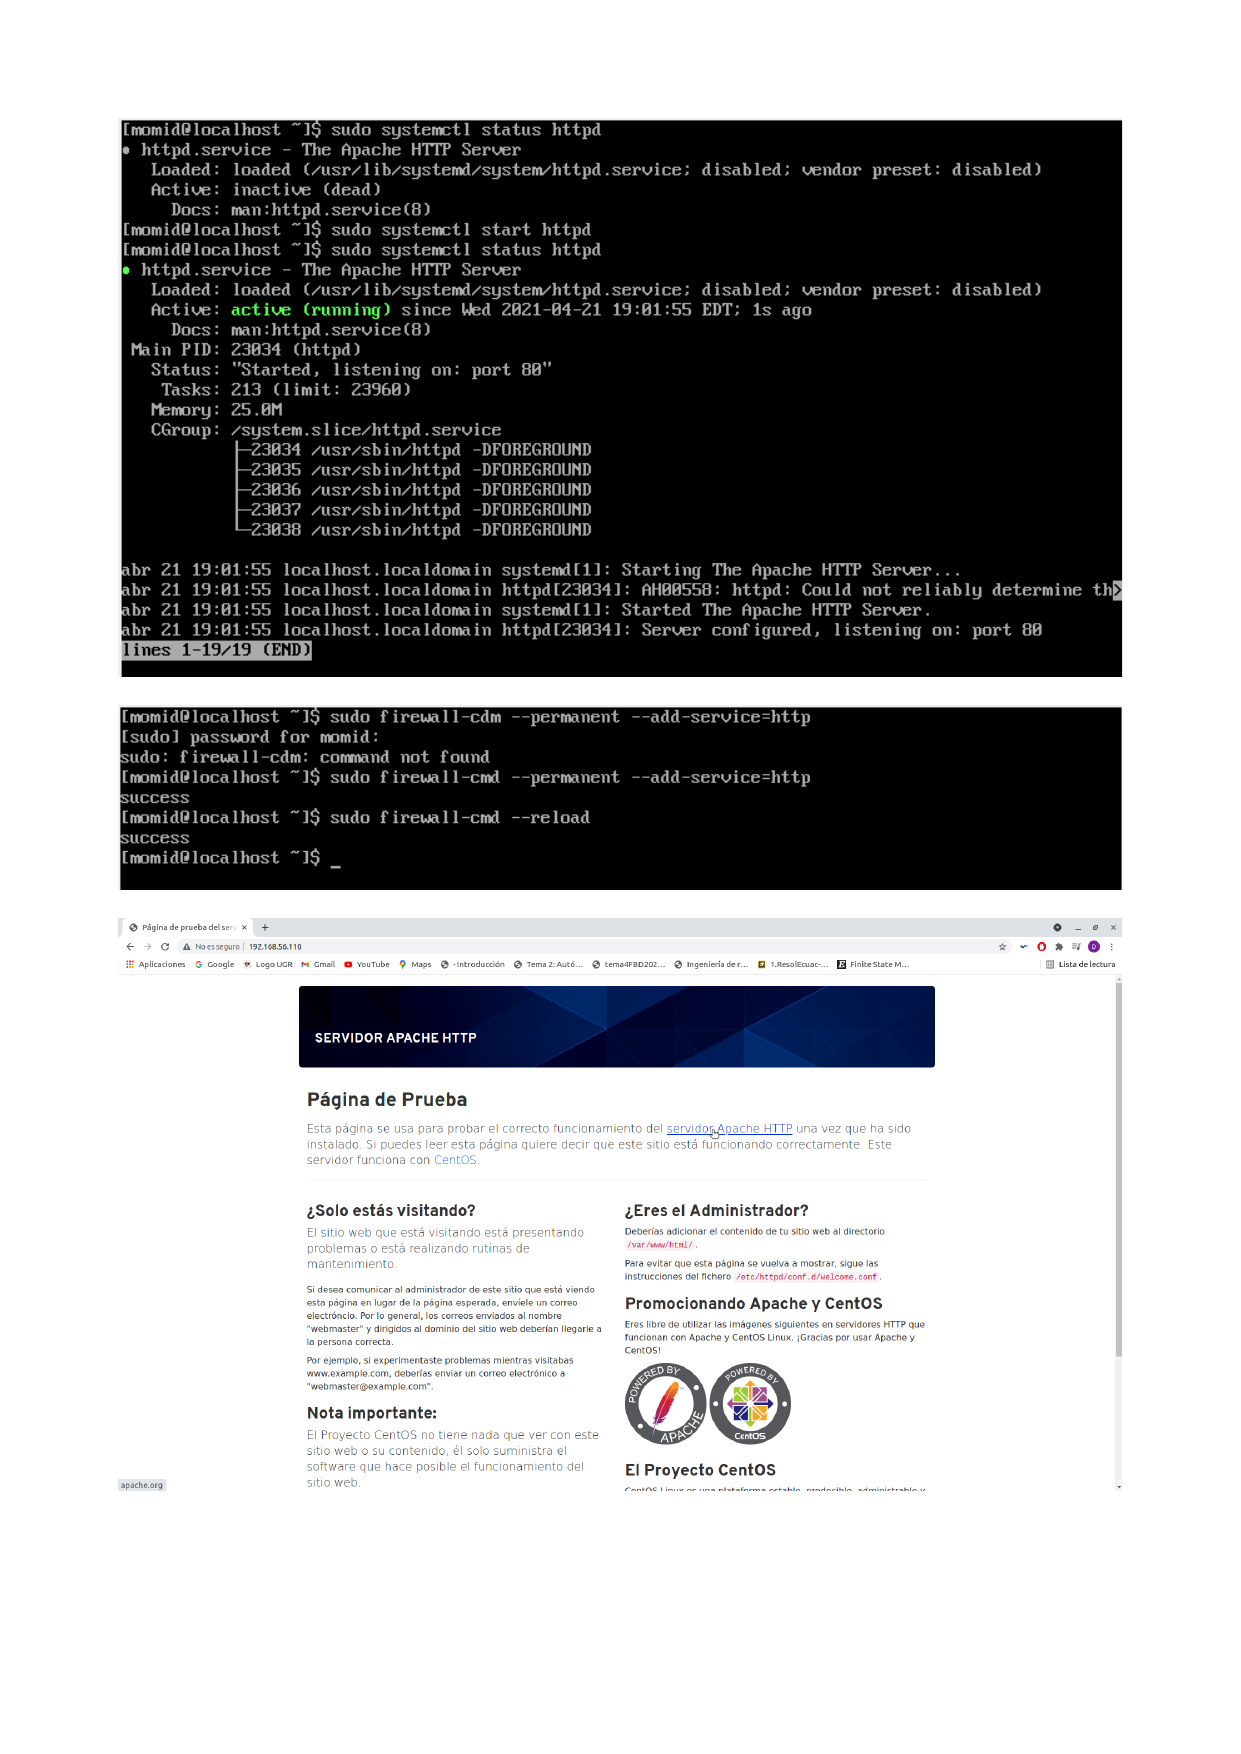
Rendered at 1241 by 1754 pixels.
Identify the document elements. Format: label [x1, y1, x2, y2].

picture [118, 918, 1123, 1491]
picture [118, 705, 1123, 890]
picture [118, 118, 1123, 677]
